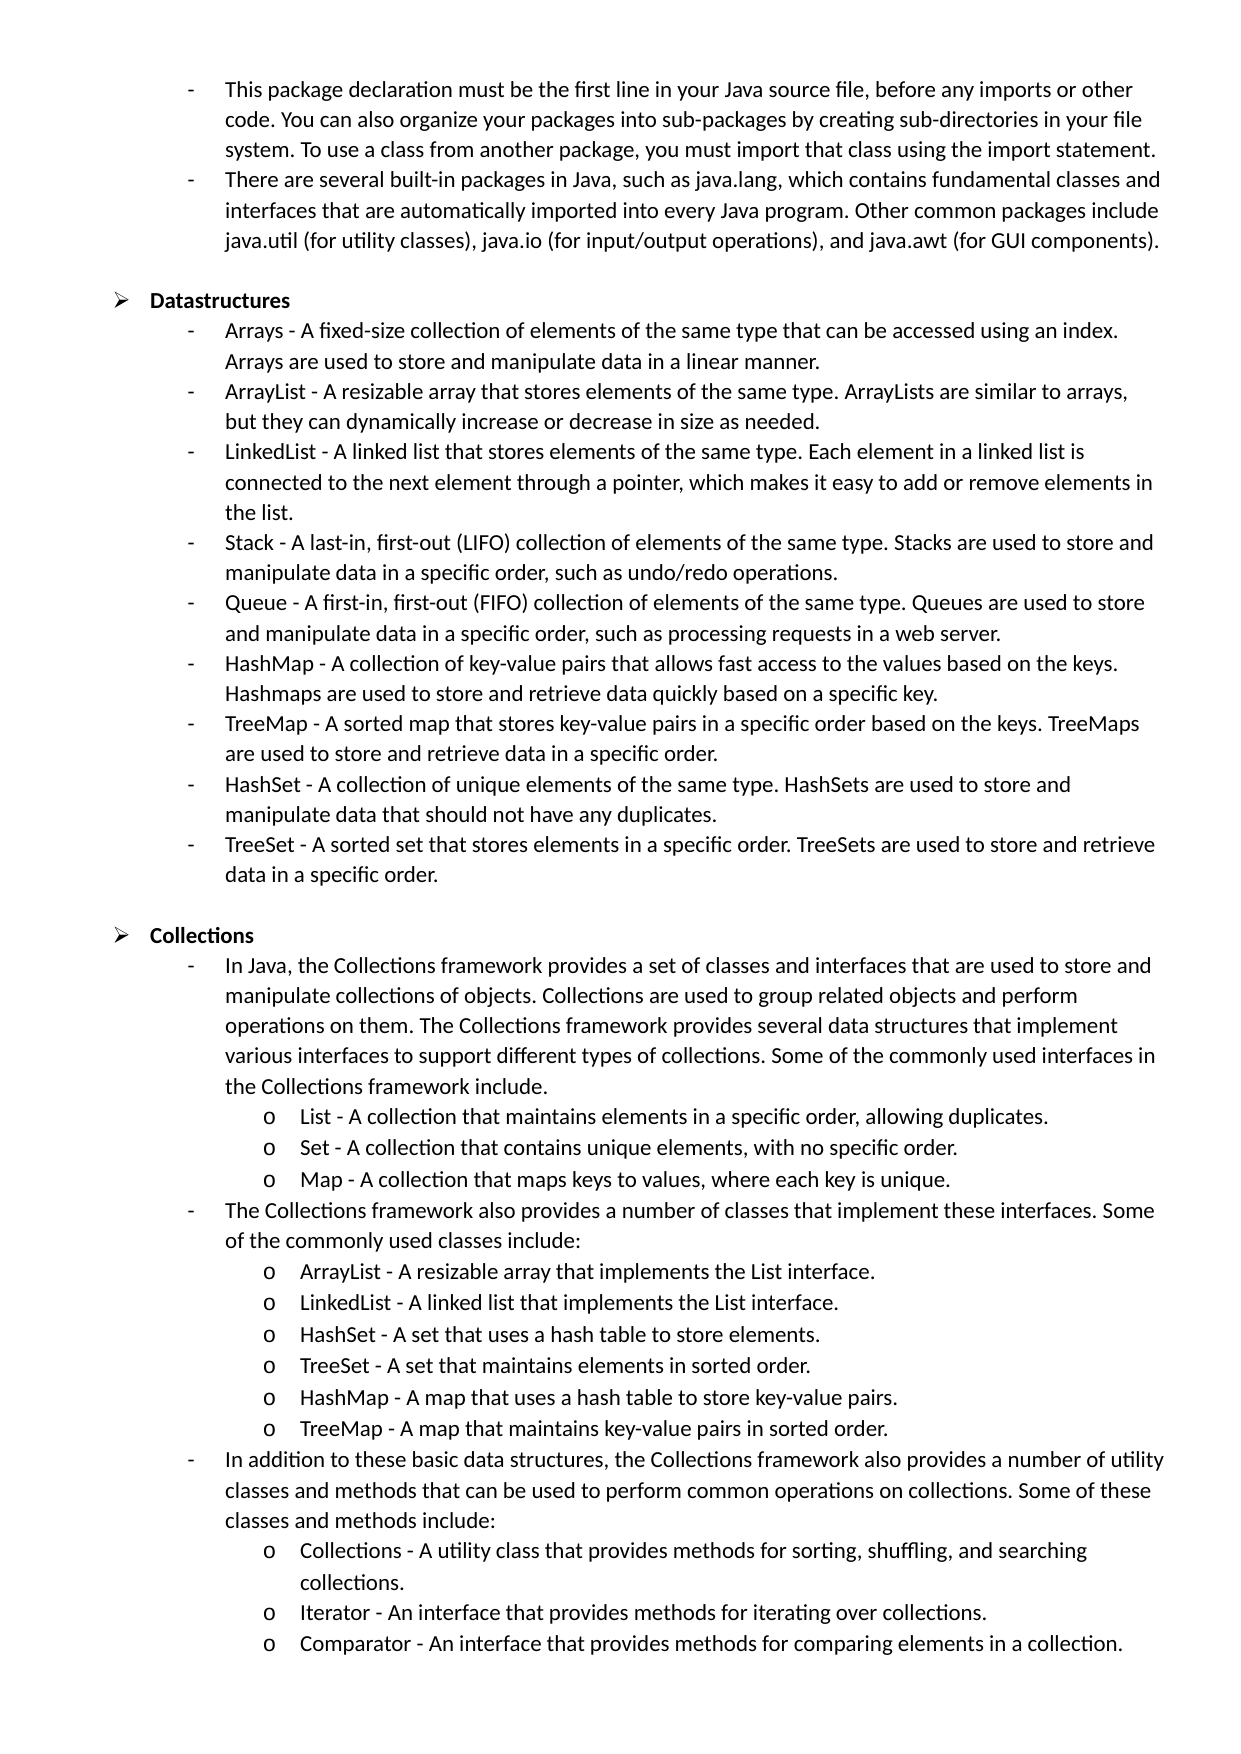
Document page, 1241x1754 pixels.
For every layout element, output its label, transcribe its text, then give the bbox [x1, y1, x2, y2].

list Datastructures [112, 286, 1165, 314]
list HashSet - A collection of unique elements of the same type. HashSets are used to store and manipulate data that should not have any duplicates. [187, 770, 1165, 828]
list TreeSet - A set that maintains elements in sorted order. [262, 1351, 1165, 1380]
list Map - A collection that maps keys to values, where each key is unique. [262, 1165, 1165, 1194]
list ArrayList - A resizable array that implements the List interface. [262, 1257, 1165, 1286]
list In addition to these basic data structures, the Collections framework also provides a number of utility classes and methods that can be used to perform common operations on collections. Some of these classes and methods include: [187, 1446, 1165, 1534]
list Set - A collection that contains unique elements, with no specific order. [262, 1133, 1165, 1163]
list LinkedList - A linked list that implements the List interface. [262, 1288, 1165, 1317]
list TreeSet - A sorted set that stores elements in a specific order. TreeSets are used to store and retrieve data in a specific order. [187, 830, 1165, 888]
list In Java, the Collections framework provides a set of classes and interfaces that are used to store and manipulate collections of objects. Collections are used to group related objects and perform operations on them. The Collections framework provides several data structures that implement various interfaces to support different types of collections. Some of the commonly used interfaces in the Collections framework include. [187, 951, 1165, 1100]
list ArrayList - A resizable array that stores elements of the same type. ArrayLists are similar to arrays, but they can dynamically increase or decrease in size as needed. [187, 377, 1165, 435]
list HashMap - A map that uses a hash table to store key-value pairs. [262, 1383, 1165, 1412]
list HashSet - A set that uses a hash table to store elements. [262, 1320, 1165, 1349]
list Stack - A last-in, first-out (LIFO) collection of elements of the same type. Stacks are used to store and manipulate data in a specific order, such as undo/redo operations. [187, 528, 1165, 586]
list Iterator - An interface that provides methods for iterating over collections. [262, 1598, 1165, 1627]
list Collections [112, 921, 1165, 949]
list TreeMap - A map that maintains key-value pairs in sorted order. [262, 1414, 1165, 1443]
list Comparator - An interface that provides methods for comparing elements in a collection. [262, 1629, 1165, 1658]
list LinkedList - A linked list that stores elements of the same type. Each element in a linked list is connected to the next element through a pointer, which makes it easy to add or remove elements in the list. [187, 437, 1165, 526]
list This package declaration must be the first line in your Java source file, before any imports or other code. You can also organize your packages into sub-packages by creating sub-directories in your file system. To use a class from another package, you must import that class using the import statement. [187, 75, 1165, 163]
list Arrays - A fixed-size collection of elements of the same type that can be accessed using an index. Arrays are used to store and manipulate data in a linear manner. [187, 317, 1165, 375]
list Collections - A utility class that provides methods for sorting, shuffling, and searching collections. [262, 1536, 1165, 1596]
list HashMap - A collection of key-value pairs that allows fast access to the values based on the keys. Hashmaps are used to store and retrieve data quickly based on a specific key. [187, 649, 1165, 707]
list List - A collection that maintains elements in a specific order, allowing duplicates. [262, 1102, 1165, 1131]
list The Collections framework also provides a number of classes that implement these interfaces. Some of the commonly used classes include: [187, 1196, 1165, 1255]
list There are several built-in packages in Java, such as java.lang, which contains fundamental classes and interfaces that are automatically imported into every Java program. Other common packages include java.util (for utility classes), java.io (for input/output operations), and java.awt (for GUI components). [187, 166, 1165, 254]
list TreeMap - A sorted map that stores key-value pairs in a specific order based on the keys. TreeMaps are used to store and retrieve data in a specific order. [187, 709, 1165, 768]
list Queue - A first-in, first-out (FIFO) collection of elements of the same type. Queues are used to store and manipulate data in a specific order, such as processing requests in a web server. [187, 588, 1165, 647]
